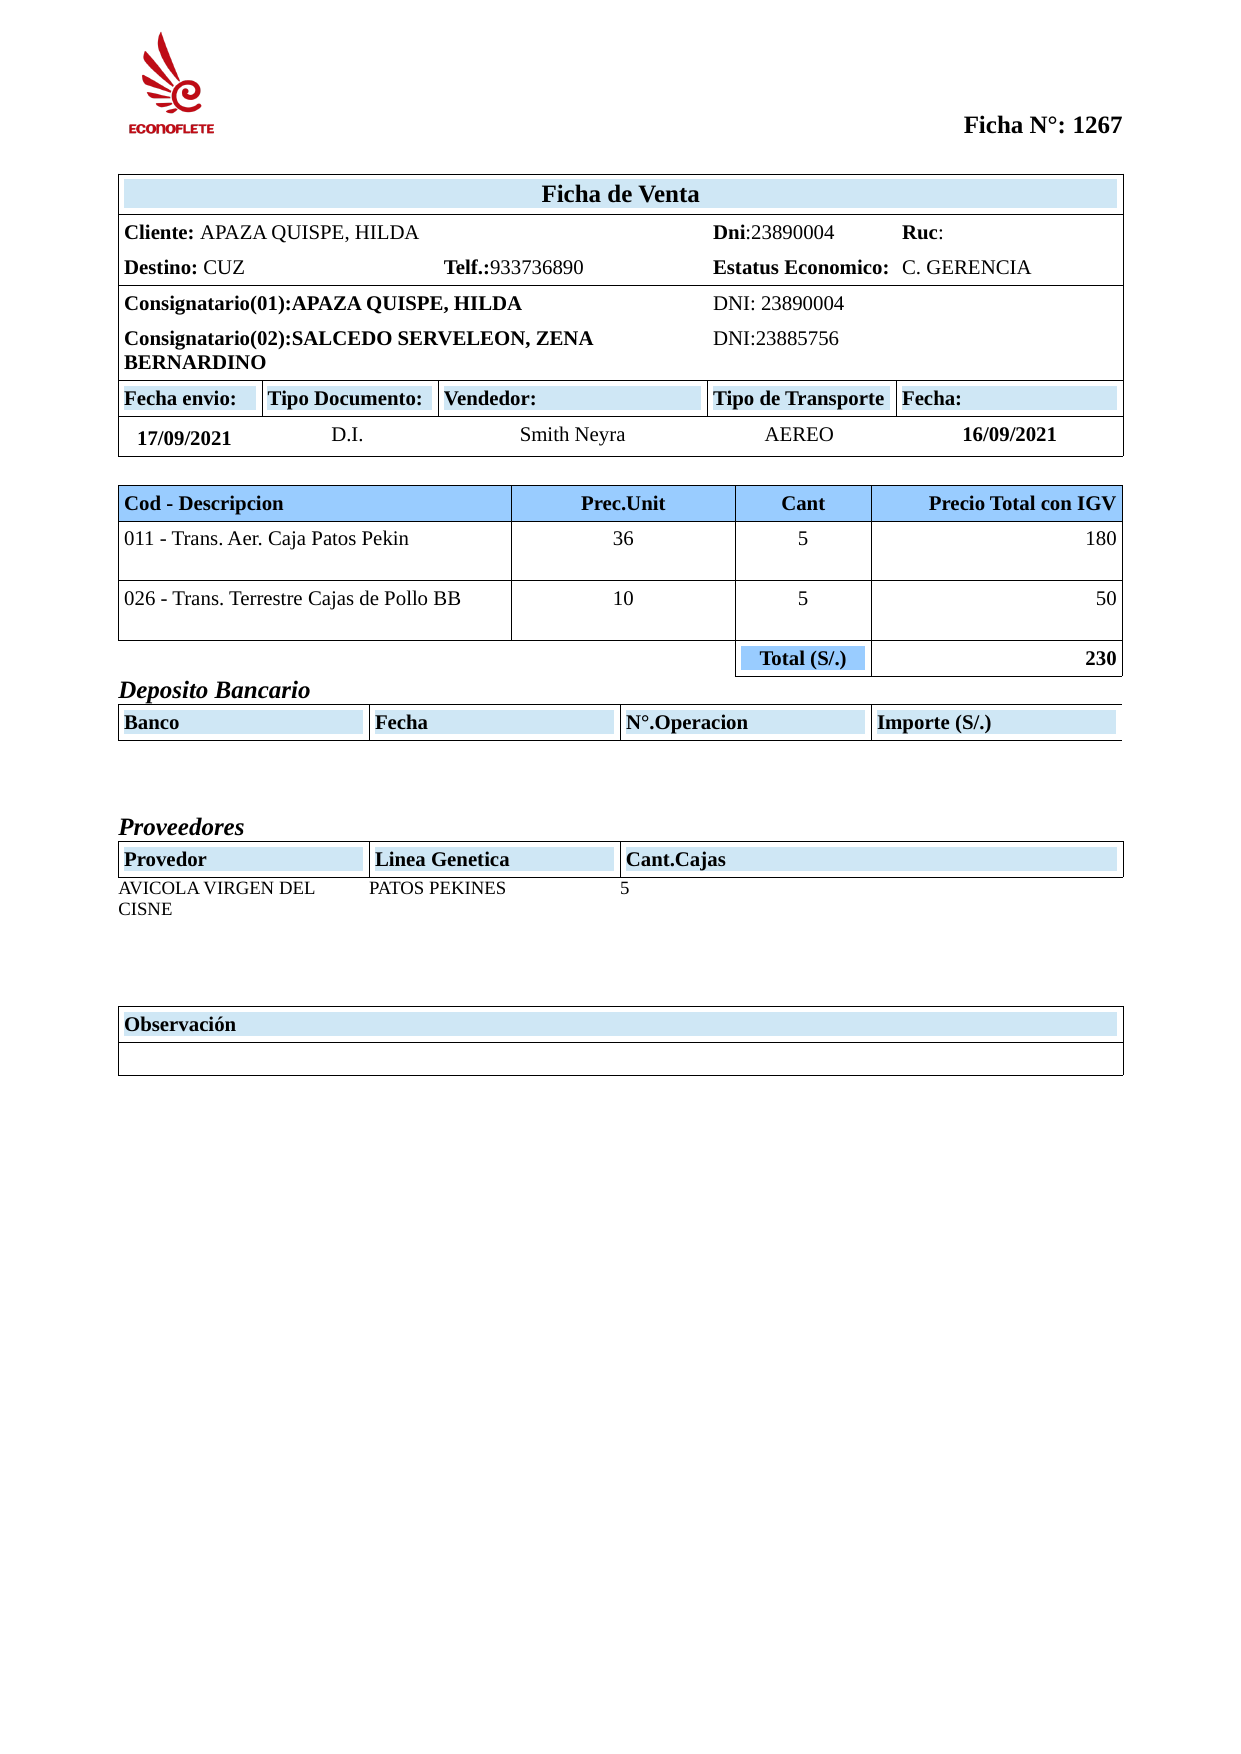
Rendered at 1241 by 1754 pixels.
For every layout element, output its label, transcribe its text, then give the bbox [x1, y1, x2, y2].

table_cell 180 [872, 522, 1122, 580]
table_cell AVICOLA VIRGEN DEL CISNE [118, 878, 369, 920]
table_cell 10 [512, 581, 735, 640]
table_cell 026 - Trans. Terrestre Cajas de Pollo BB [119, 581, 511, 640]
table_cell [620, 963, 1123, 984]
table_cell [369, 741, 620, 764]
table_cell Tipo Documento: [263, 381, 438, 416]
table_cell [118, 788, 369, 812]
table_cell [118, 641, 511, 676]
table_cell Consignatario(02):SALCEDO SERVELEON, ZENA BERNARDINO [119, 321, 707, 380]
table_cell Fecha: [897, 381, 1123, 416]
table_header Precio Total con IGV [872, 486, 1122, 521]
table_header Observación [119, 1007, 1123, 1042]
table_header Ficha de Venta [119, 175, 1123, 214]
table_cell [118, 920, 369, 941]
table_cell Dni:23890004 [707, 215, 896, 249]
table_cell Tipo de Transporte [708, 381, 896, 416]
table_cell D.I. [262, 417, 438, 456]
table_cell AEREO [707, 417, 896, 456]
table_header Fecha [370, 705, 620, 740]
table_cell [620, 941, 1123, 963]
table_cell 011 - Trans. Aer. Caja Patos Pekin [119, 522, 511, 580]
table_cell [871, 741, 1122, 764]
table_cell Total (S/.) [736, 641, 871, 676]
table_cell [871, 788, 1122, 812]
table_header Prec.Unit [512, 486, 735, 521]
table_header N°.Operacion [621, 705, 871, 740]
table_cell 50 [872, 581, 1122, 640]
table_cell [118, 764, 369, 788]
table_cell [620, 788, 871, 812]
table_cell Telf.:933736890 [438, 249, 707, 285]
table_cell Smith Neyra [438, 417, 707, 456]
picture [118, 31, 225, 134]
text Proveedores [118, 812, 1122, 841]
table_cell [369, 764, 620, 788]
table_cell [620, 985, 1123, 1006]
table_cell 230 [872, 641, 1122, 676]
table_cell [369, 920, 620, 941]
table_cell Estatus Economico: [707, 249, 896, 285]
text Deposito Bancario [118, 676, 1122, 704]
table_cell 36 [512, 522, 735, 580]
table_cell Cliente: APAZA QUISPE, HILDA [119, 215, 707, 249]
table_cell DNI:23885756 [707, 321, 1123, 380]
table_header Provedor [119, 842, 369, 877]
table_cell 16/09/2021 [896, 417, 1123, 456]
table_cell [119, 1043, 1123, 1075]
table_cell Vendedor: [439, 381, 707, 416]
table_header Linea Genetica [370, 842, 620, 877]
table_cell [369, 985, 620, 1006]
table_cell [871, 764, 1122, 788]
table_header Cod - Descripcion [119, 486, 511, 521]
table_cell [511, 641, 735, 676]
table_cell C. GERENCIA [896, 249, 1123, 285]
table_cell Consignatario(01):APAZA QUISPE, HILDA [119, 286, 707, 321]
table_cell Ruc: [896, 215, 1123, 249]
table_cell [620, 741, 871, 764]
table_cell Destino: CUZ [119, 249, 438, 285]
table_cell Fecha envio: [119, 381, 262, 416]
table_cell [118, 963, 369, 984]
table_cell [369, 963, 620, 984]
table_header Cant.Cajas [621, 842, 1123, 877]
table_header Banco [119, 705, 369, 740]
table_cell [620, 764, 871, 788]
table_cell [118, 941, 369, 963]
table_header Cant [736, 486, 871, 521]
table_cell 17/09/2021 [119, 417, 262, 456]
table_cell 5 [736, 522, 871, 580]
table_cell [118, 985, 369, 1006]
table_cell 5 [736, 581, 871, 640]
table_cell [369, 941, 620, 963]
table_cell [369, 788, 620, 812]
table_header Importe (S/.) [872, 705, 1122, 740]
table_cell [620, 920, 1123, 941]
table_cell DNI: 23890004 [707, 286, 1123, 321]
table_cell PATOS PEKINES [369, 878, 620, 920]
table_cell [118, 741, 369, 764]
table_cell 5 [620, 878, 1123, 920]
